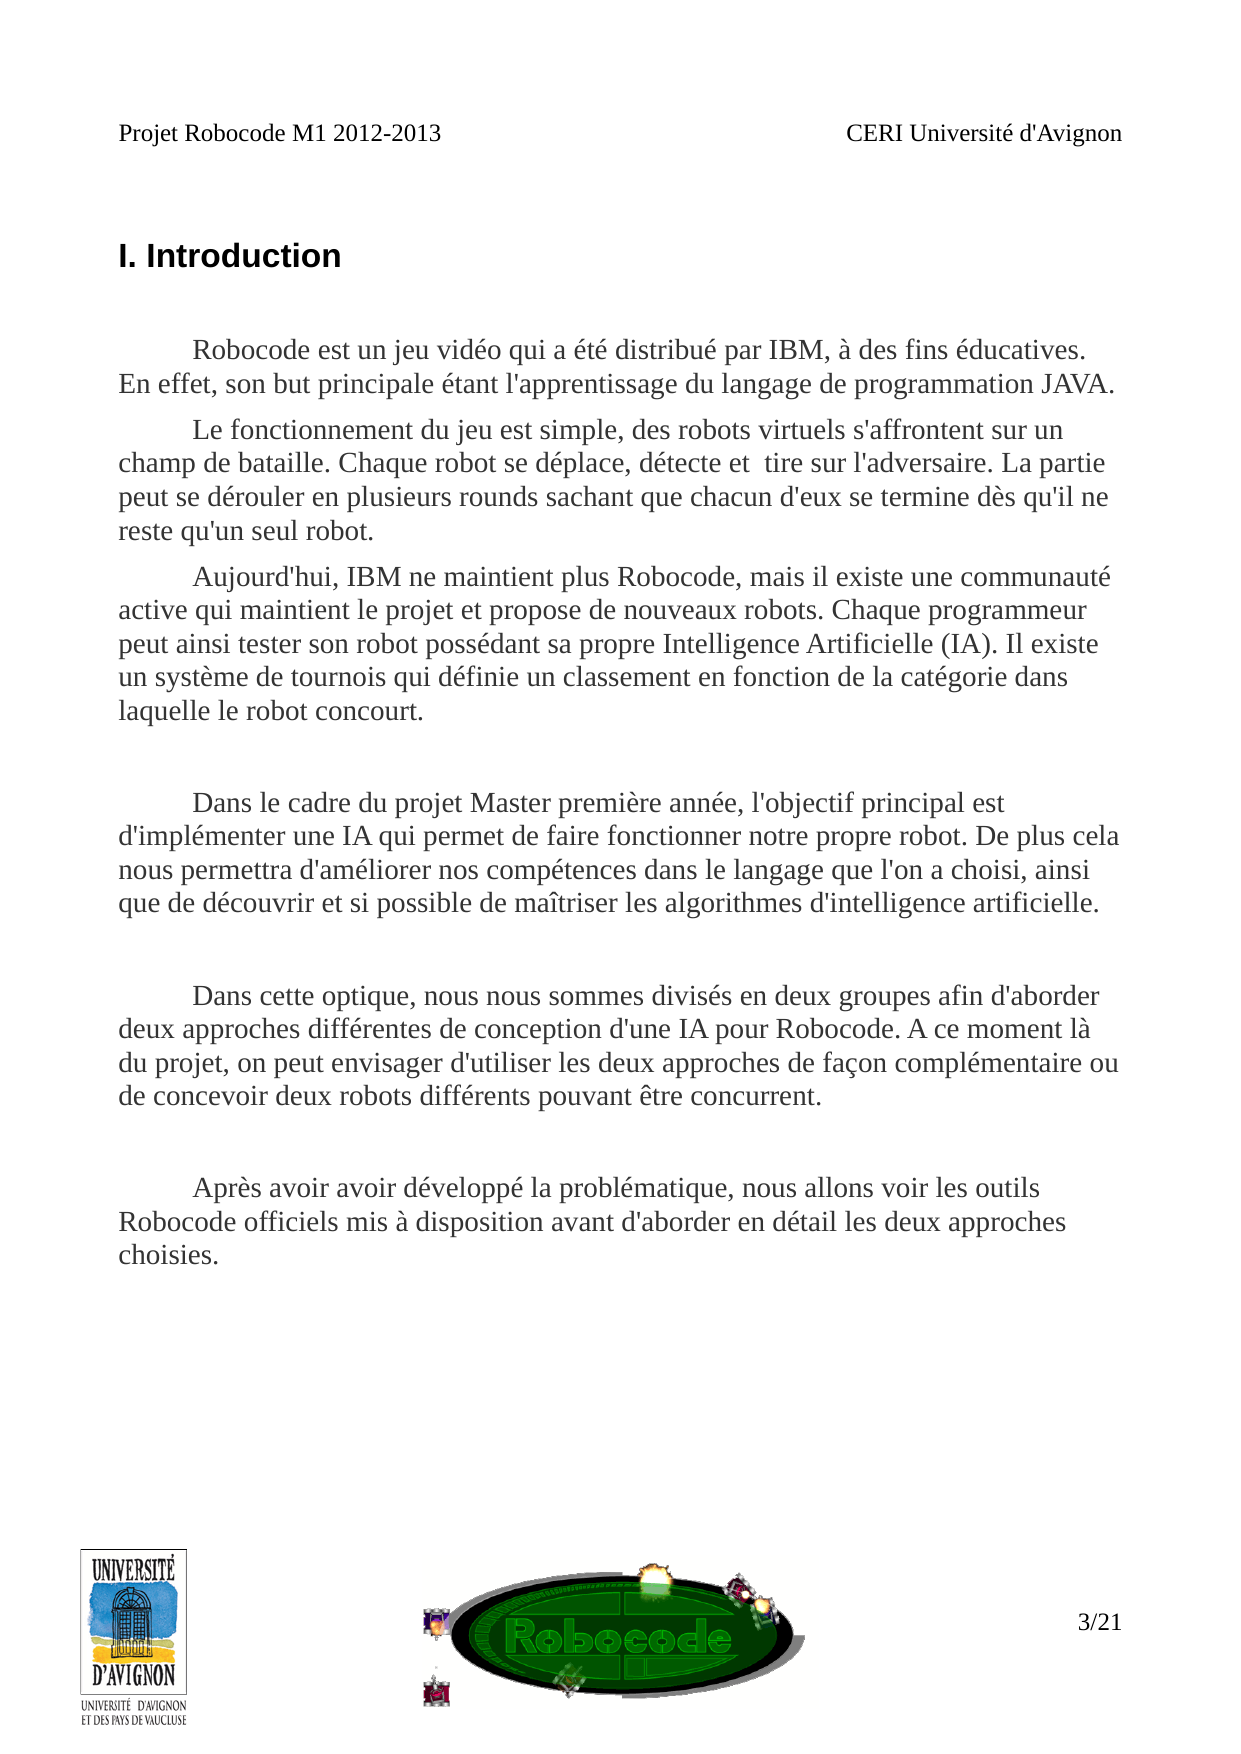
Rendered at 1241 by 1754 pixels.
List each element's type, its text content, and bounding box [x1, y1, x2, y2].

text Dans cette optique, nous nous sommes divisés en deux groupes afin d'aborder deux approches différentes de conception d'une IA pour Robocode. A ce moment là du projet, on peut envisager d'utiliser les deux approches de façon complémentaire ou de concevoir deux robots différents pouvant être concurrent. [118, 978, 1122, 1112]
subtitle Introduction [118, 235, 1122, 274]
text Dans le cadre du projet Master première année, l'objectif principal est d'implémenter une IA qui permet de faire fonctionner notre propre robot. De plus cela nous permettra d'améliorer nos compétences dans le langage que l'on a choisi, ainsi que de découvrir et si possible de maîtriser les algorithmes d'intelligence artificielle. [118, 785, 1122, 919]
picture [421, 1555, 819, 1709]
text Robocode est un jeu vidéo qui a été distribué par IBM, à des fins éducatives. En effet, son but principale étant l'apprentissage du langage de programmation JAVA. [118, 332, 1122, 399]
picture [80, 1549, 187, 1736]
text Le fonctionnement du jeu est simple, des robots virtuels s'affrontent sur un champ de bataille. Chaque robot se déplace, détecte et tire sur l'adversaire. La partie peut se dérouler en plusieurs rounds sachant que chacun d'eux se termine dès qu'il ne reste qu'un seul robot. [118, 412, 1122, 546]
text Après avoir avoir développé la problématique, nous allons voir les outils Robocode officiels mis à disposition avant d'aborder en détail les deux approches choisies. [118, 1170, 1122, 1271]
text Aujourd'hui, IBM ne maintient plus Robocode, mais il existe une communauté active qui maintient le projet et propose de nouveaux robots. Chaque programmeur peut ainsi tester son robot possédant sa propre Intelligence Artificielle (IA). Il existe un système de tournois qui définie un classement en fonction de la catégorie dans laquelle le robot concourt. [118, 559, 1122, 726]
